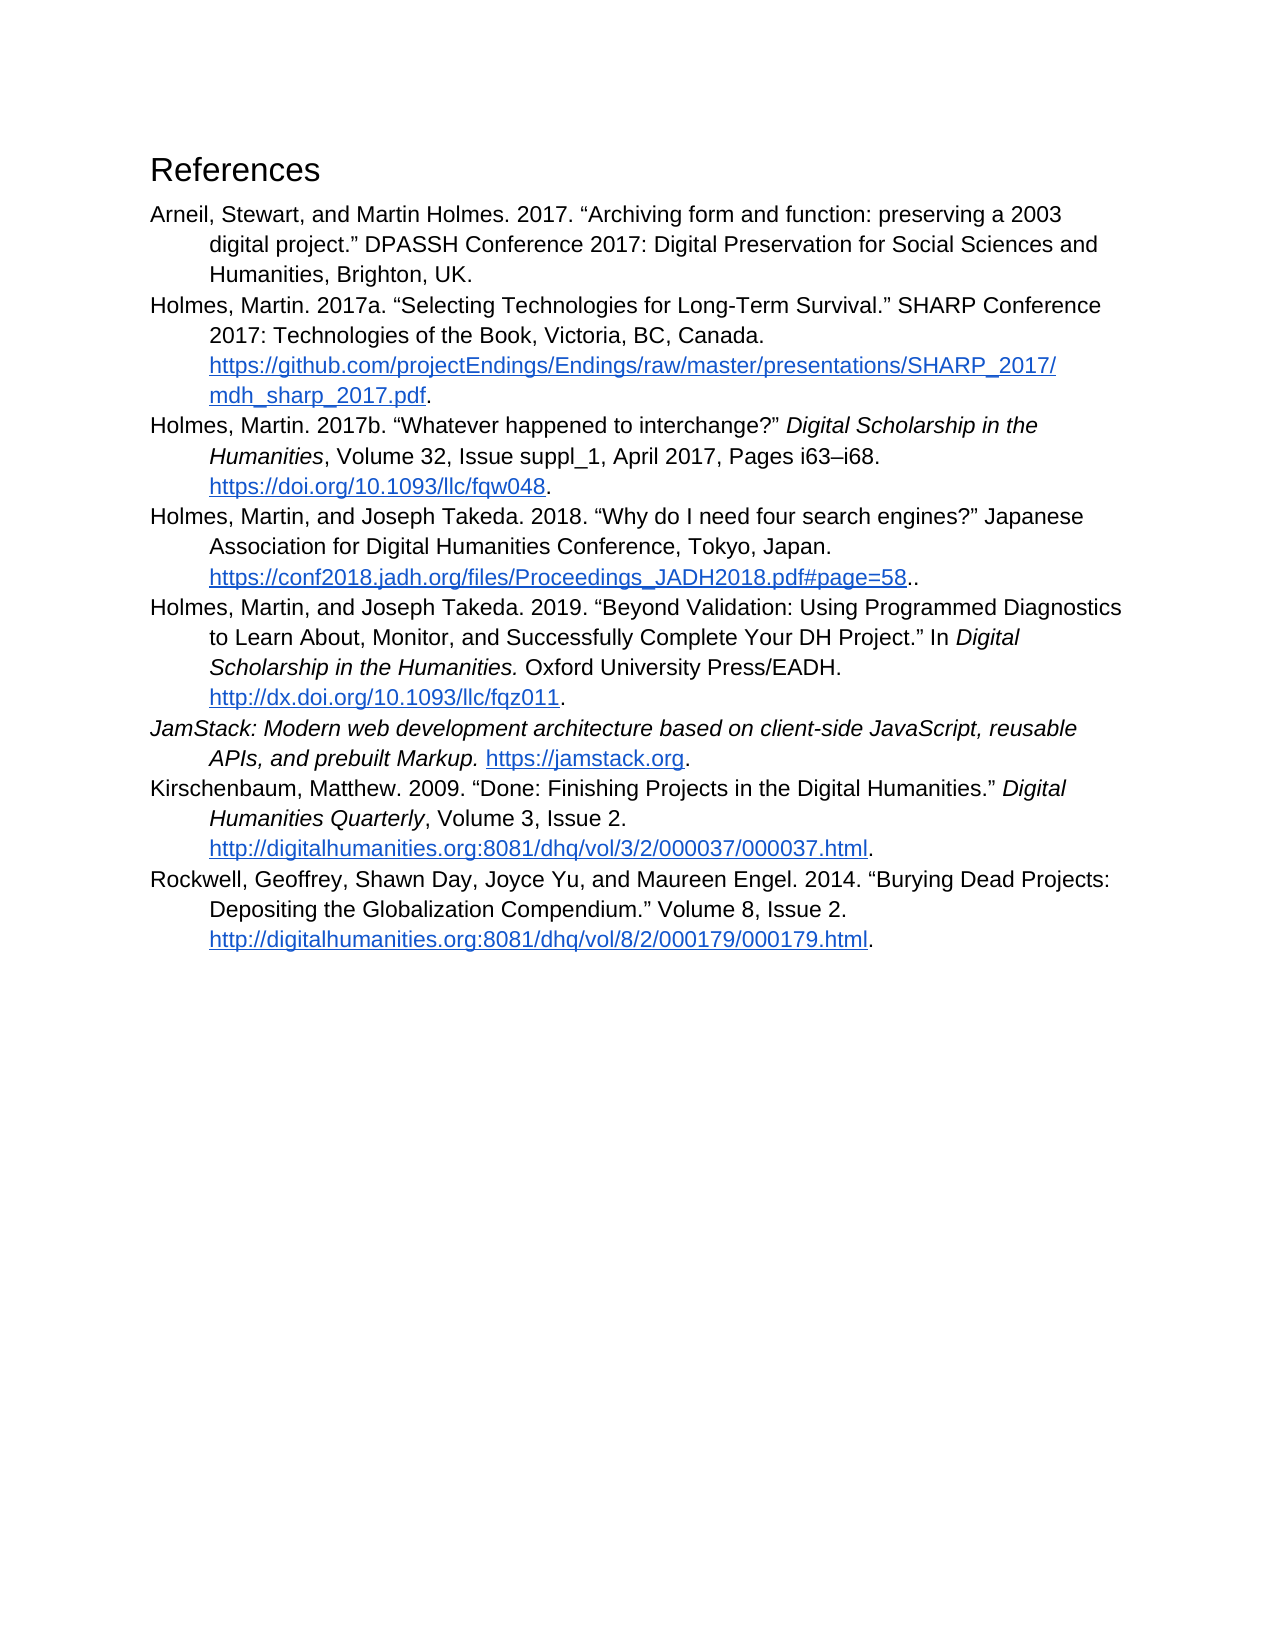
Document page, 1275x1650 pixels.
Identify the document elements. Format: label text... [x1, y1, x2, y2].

text Holmes, Martin. 2017b. “Whatever happened to interchange?” Digital Scholarship in the Humanities, Volume 32, Issue suppl_1, April 2017, Pages i63–i68. https://doi.org/10.1093/llc/fqw048. [150, 412, 1125, 499]
text Holmes, Martin, and Joseph Takeda. 2018. “Why do I need four search engines?” Japanese Association for Digital Humanities Conference, Tokyo, Japan. https://conf2018.jadh.org/files/Proceedings_JADH2018.pdf#page=58.. [150, 503, 1125, 590]
text JamStack: Modern web development architecture based on client-side JavaScript, reusable APIs, and prebuilt Markup. https://jamstack.org. [150, 714, 1125, 771]
text Holmes, Martin, and Joseph Takeda. 2019. “Beyond Validation: Using Programmed Diagnostics to Learn About, Monitor, and Successfully Complete Your DH Project.” In Digital Scholarship in the Humanities. Oxford University Press/EADH. http://dx.doi.org/10.1093/llc/fqz011. [150, 594, 1125, 711]
text Rockwell, Geoffrey, Shawn Day, Joyce Yu, and Maureen Engel. 2014. “Burying Dead Projects: Depositing the Globalization Compendium.” Volume 8, Issue 2. http://digitalhumanities.org:8081/dhq/vol/8/2/000179/000179.html. [150, 866, 1125, 952]
text Kirschenbaum, Matthew. 2009. “Done: Finishing Projects in the Digital Humanities.” Digital Humanities Quarterly, Volume 3, Issue 2. http://digitalhumanities.org:8081/dhq/vol/3/2/000037/000037.html. [150, 775, 1125, 862]
text Holmes, Martin. 2017a. “Selecting Technologies for Long-Term Survival.” SHARP Conference 2017: Technologies of the Book, Victoria, BC, Canada. https://github.com/projectEndings/Endings/raw/master/presentations/SHARP_2017/mdh_sharp_2017.pdf. [150, 292, 1125, 408]
subtitle References [150, 150, 1125, 188]
text Arneil, Stewart, and Martin Holmes. 2017. “Archiving form and function: preserving a 2003 digital project.” DPASSH Conference 2017: Digital Preservation for Social Sciences and Humanities, Brighton, UK. [150, 201, 1125, 288]
